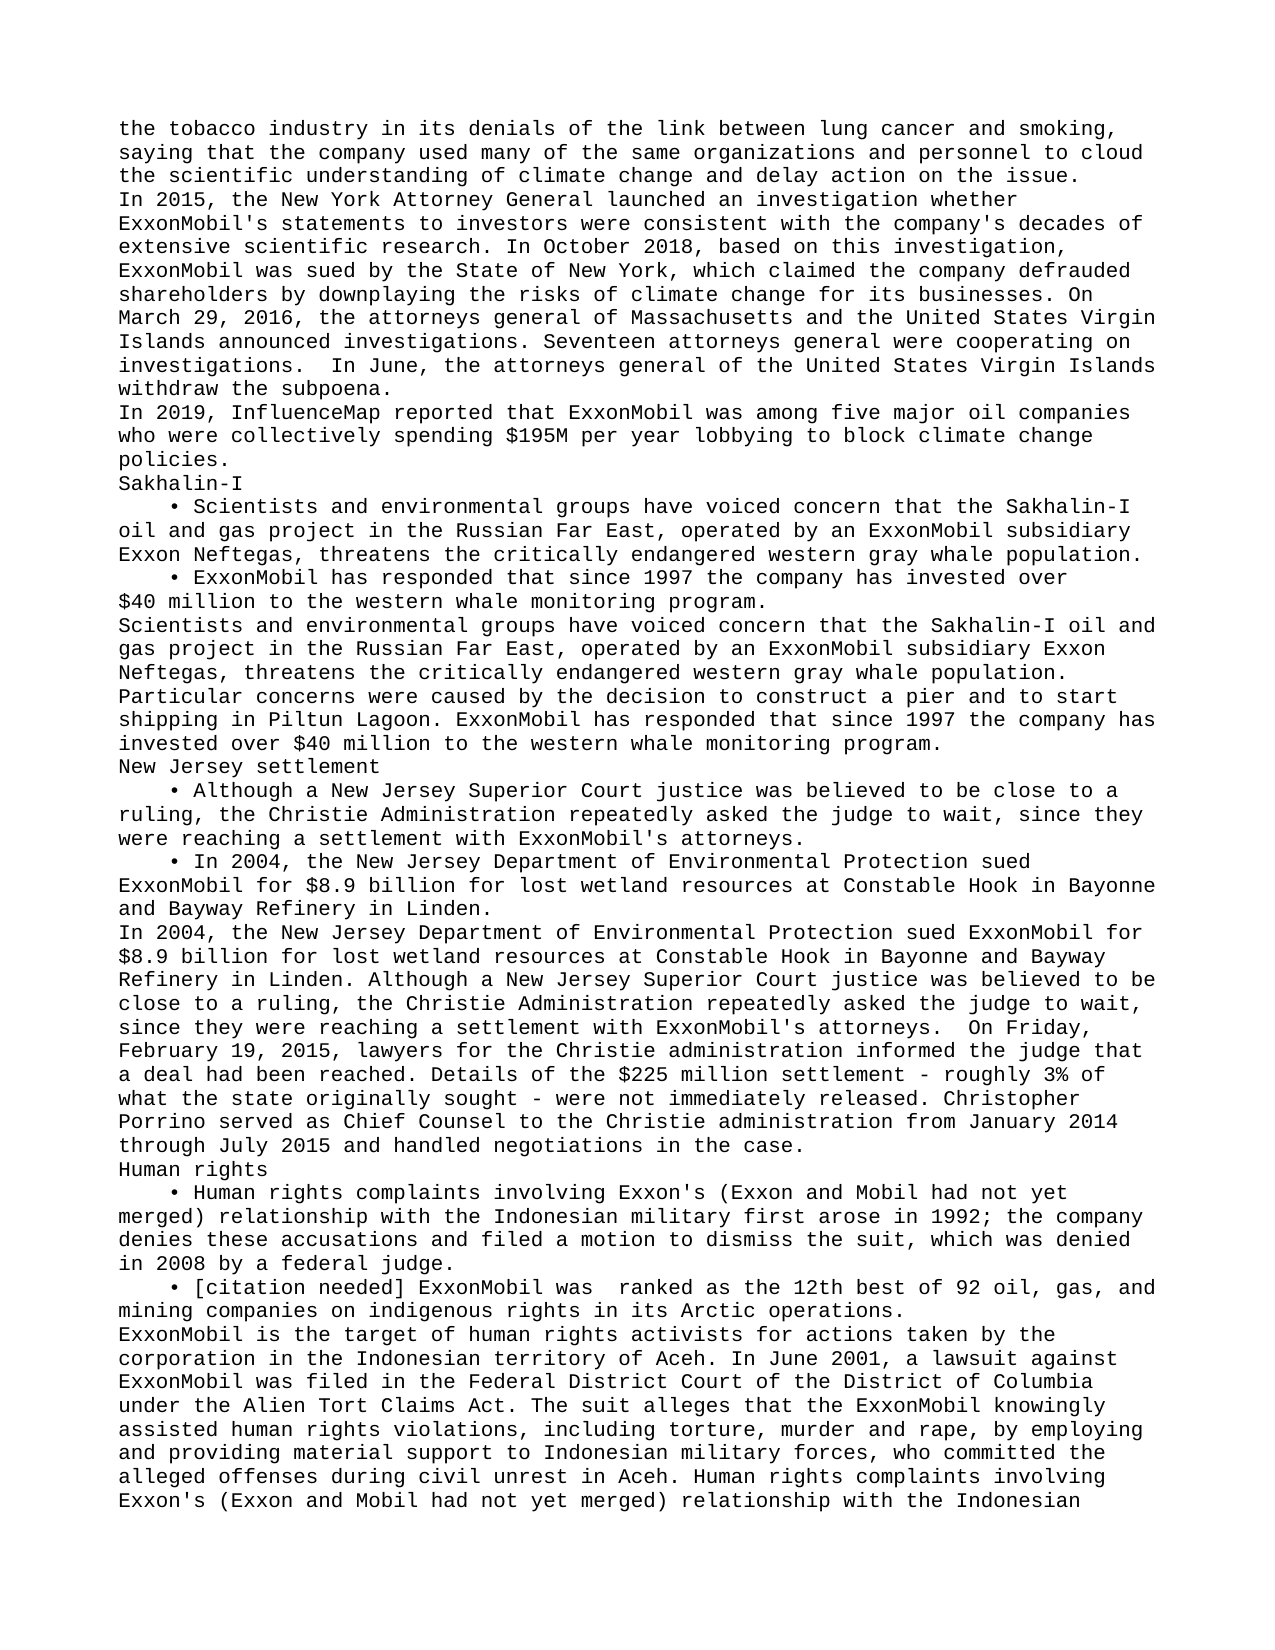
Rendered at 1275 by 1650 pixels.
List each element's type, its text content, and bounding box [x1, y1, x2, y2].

text In 2015, the New York Attorney General launched an investigation whether ExxonMobil's statements to investors were consistent with the company's decades of extensive scientific research. In October 2018, based on this investigation, ExxonMobil was sued by the State of New York, which claimed the company defrauded shareholders by downplaying the risks of climate change for its businesses. On March 29, 2016, the attorneys general of Massachusetts and the United States Virgin Islands announced investigations. Seventeen attorneys general were cooperating on investigations. In June, the attorneys general of the United States Virgin Islands withdraw the subpoena. [118, 189, 1157, 402]
text • [citation needed] ExxonMobil was ranked as the 12th best of 92 oil, gas, and mining companies on indigenous rights in its Arctic operations. [118, 1277, 1157, 1324]
text In 2004, the New Jersey Department of Environmental Protection sued ExxonMobil for $8.9 billion for lost wetland resources at Constable Hook in Bayonne and Bayway Refinery in Linden. Although a New Jersey Superior Court justice was believed to be close to a ruling, the Christie Administration repeatedly asked the judge to wait, since they were reaching a settlement with ExxonMobil's attorneys. On Friday, February 19, 2015, lawyers for the Christie administration informed the judge that a deal had been reached. Details of the $225 million settlement - roughly 3% of what the state originally sought - were not immediately released. Christopher Porrino served as Chief Counsel to the Christie administration from January 2014 through July 2015 and handled negotiations in the case. [118, 922, 1157, 1158]
text • Scientists and environmental groups have voiced concern that the Sakhalin-I oil and gas project in the Russian Far East, operated by an ExxonMobil subsidiary Exxon Neftegas, threatens the critically endangered western gray whale population. [118, 496, 1157, 567]
text Sakhalin-I [118, 473, 1157, 496]
text • Human rights complaints involving Exxon's (Exxon and Mobil had not yet merged) relationship with the Indonesian military first arose in 1992; the company denies these accusations and filed a motion to dismiss the suit, which was denied in 2008 by a federal judge. [118, 1182, 1157, 1277]
text • Although a New Jersey Superior Court justice was believed to be close to a ruling, the Christie Administration repeatedly asked the judge to wait, since they were reaching a settlement with ExxonMobil's attorneys. [118, 780, 1157, 851]
text • In 2004, the New Jersey Department of Environmental Protection sued ExxonMobil for $8.9 billion for lost wetland resources at Constable Hook in Bayonne and Bayway Refinery in Linden. [118, 851, 1157, 922]
text Scientists and environmental groups have voiced concern that the Sakhalin-I oil and gas project in the Russian Far East, operated by an ExxonMobil subsidiary Exxon Neftegas, threatens the critically endangered western gray whale population. Particular concerns were caused by the decision to construct a pier and to start shipping in Piltun Lagoon. ExxonMobil has responded that since 1997 the company has invested over $40 million to the western whale monitoring program. [118, 615, 1157, 757]
text the tobacco industry in its denials of the link between lung cancer and smoking, saying that the company used many of the same organizations and personnel to cloud the scientific understanding of climate change and delay action on the issue. [118, 118, 1157, 189]
text Human rights [118, 1158, 1157, 1182]
text ExxonMobil is the target of human rights activists for actions taken by the corporation in the Indonesian territory of Aceh. In June 2001, a lawsuit against ExxonMobil was filed in the Federal District Court of the District of Columbia under the Alien Tort Claims Act. The suit alleges that the ExxonMobil knowingly assisted human rights violations, including torture, murder and rape, by employing and providing material support to Indonesian military forces, who committed the alleged offenses during civil unrest in Aceh. Human rights complaints involving Exxon's (Exxon and Mobil had not yet merged) relationship with the Indonesian [118, 1324, 1157, 1513]
text New Jersey settlement [118, 757, 1157, 780]
text • ExxonMobil has responded that since 1997 the company has invested over $40 million to the western whale monitoring program. [118, 567, 1157, 615]
text In 2019, InfluenceMap reported that ExxonMobil was among five major oil companies who were collectively spending $195M per year lobbying to block climate change policies. [118, 402, 1157, 473]
